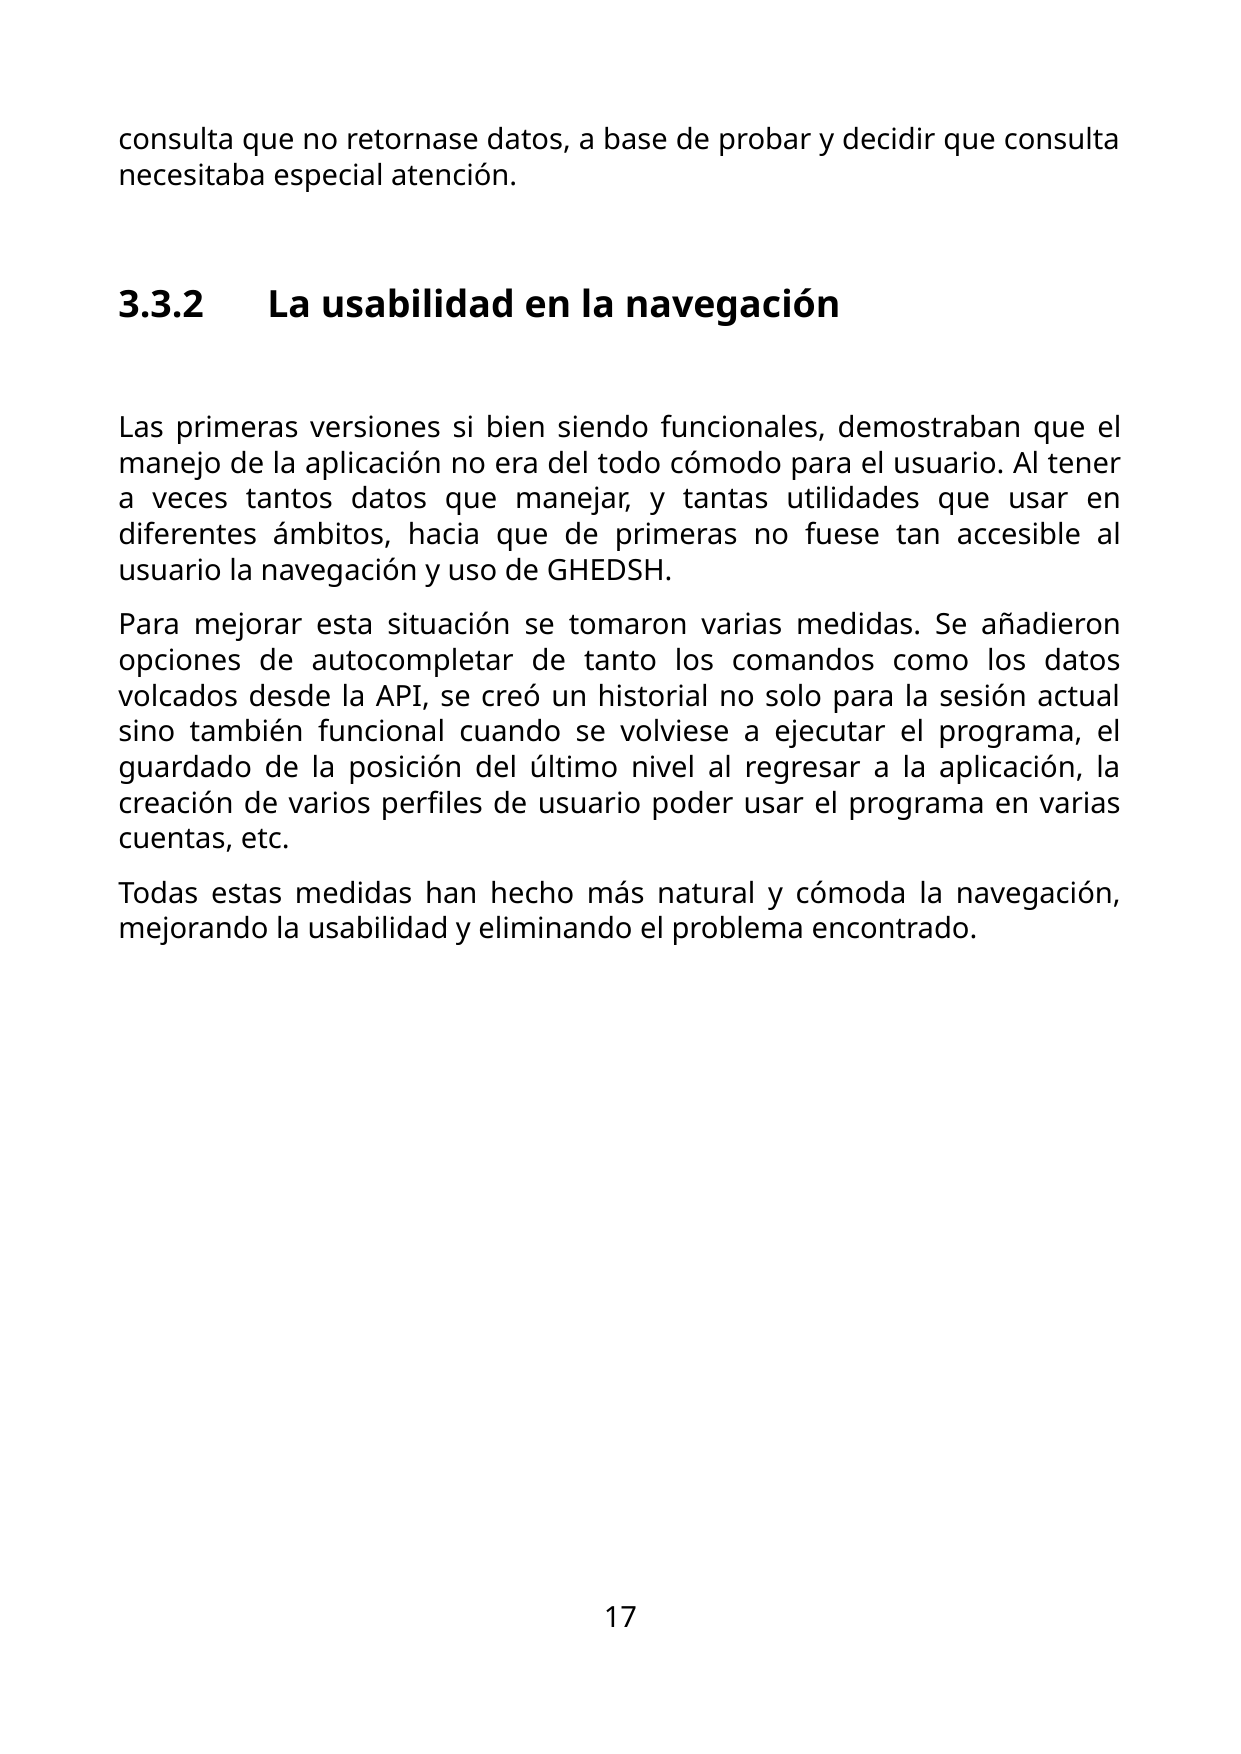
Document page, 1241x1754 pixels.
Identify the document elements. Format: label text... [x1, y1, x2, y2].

text consulta que no retornase datos, a base de probar y decidir que consulta necesitaba especial atención. [118, 118, 1122, 193]
subtitle La usabilidad en la navegación [118, 277, 1122, 328]
text Las primeras versiones si bien siendo funcionales, demostraban que el manejo de la aplicación no era del todo cómodo para el usuario. Al tener a veces tantos datos que manejar, y tantas utilidades que usar en diferentes ámbitos, hacia que de primeras no fuese tan accesible al usuario la navegación y uso de GHEDSH. [118, 406, 1122, 589]
text Para mejorar esta situación se tomaron varias medidas. Se añadieron opciones de autocompletar de tanto los comandos como los datos volcados desde la API, se creó un historial no solo para la sesión actual sino también funcional cuando se volviese a ejecutar el programa, el guardado de la posición del último nivel al regresar a la aplicación, la creación de varios perfiles de usuario poder usar el programa en varias cuentas, etc. [118, 603, 1122, 857]
text Todas estas medidas han hecho más natural y cómoda la navegación, mejorando la usabilidad y eliminando el problema encontrado. [118, 872, 1122, 947]
